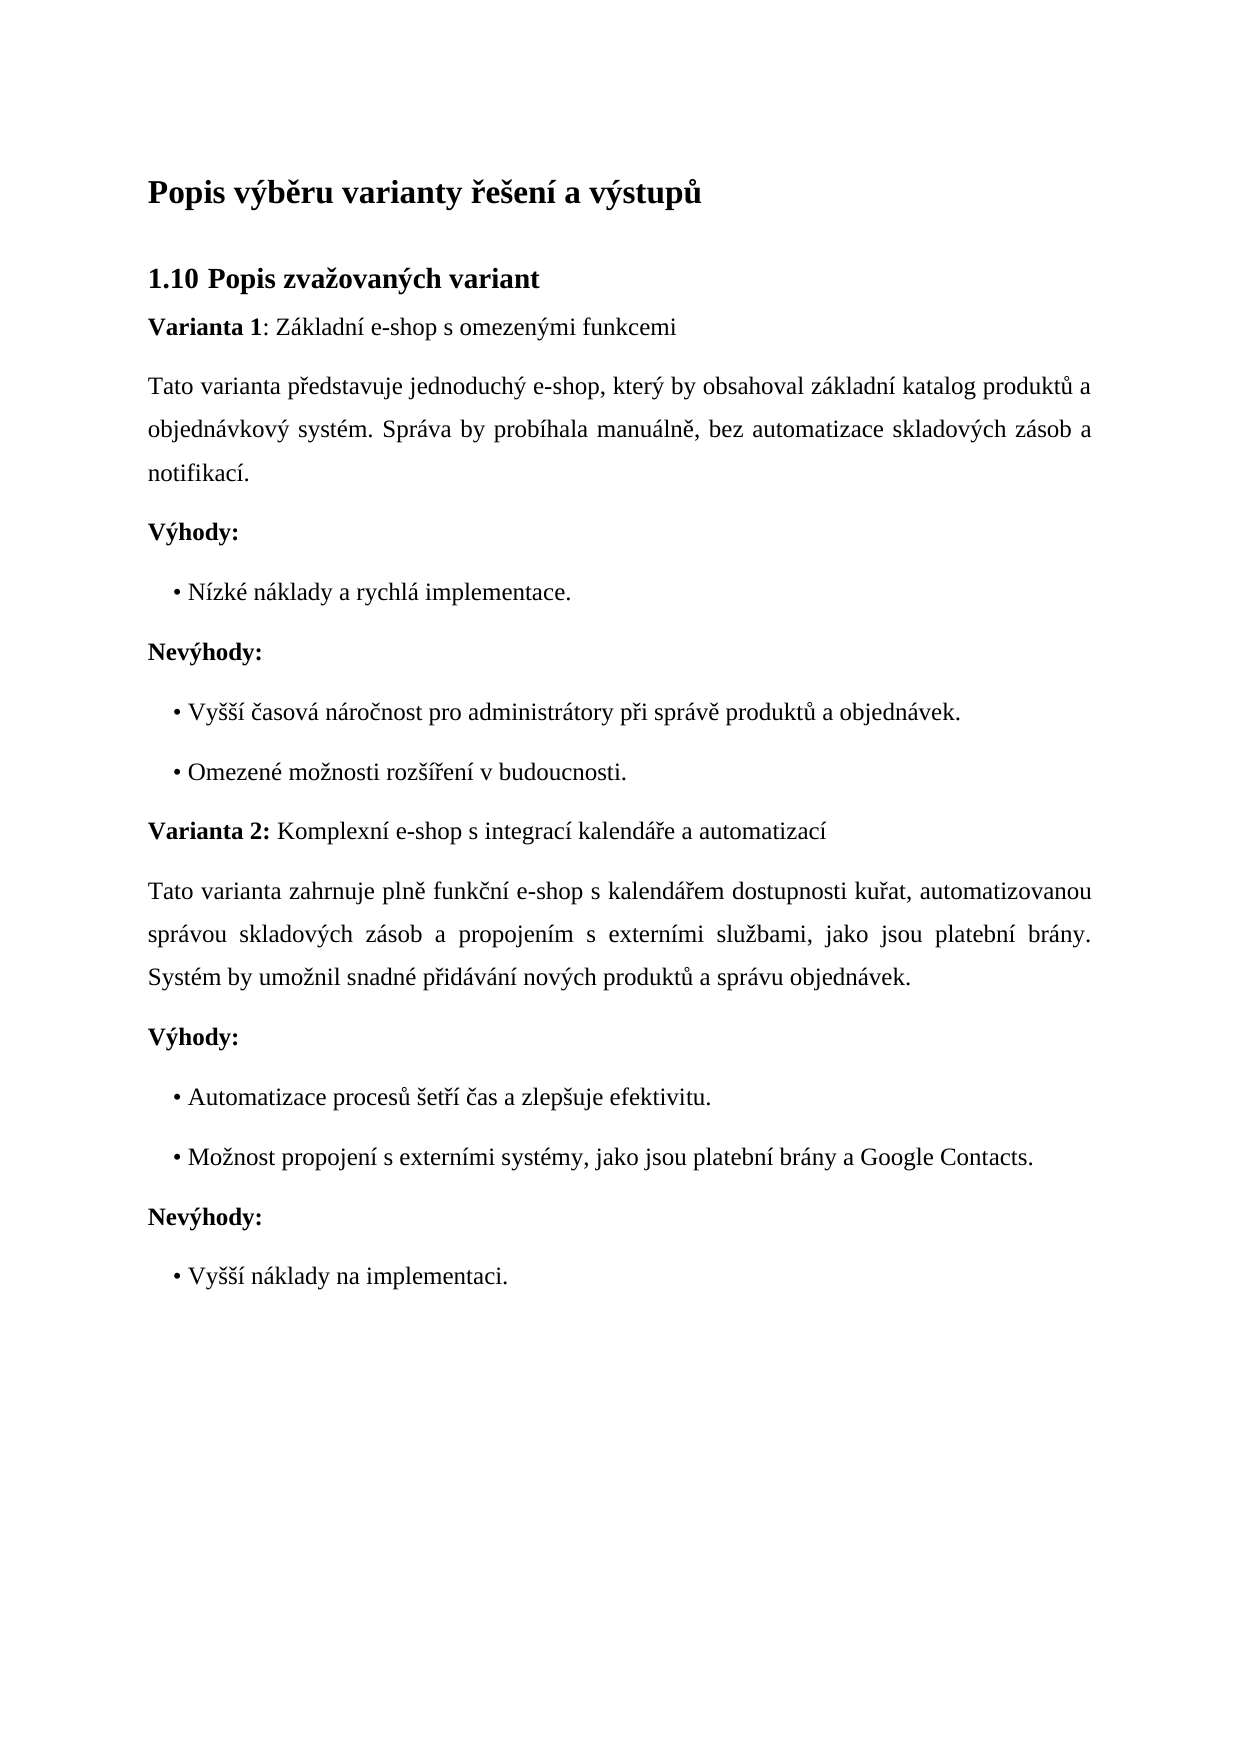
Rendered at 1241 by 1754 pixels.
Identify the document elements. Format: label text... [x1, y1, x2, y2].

subtitle Popis zvažovaných variant [148, 261, 1093, 295]
text Tato varianta zahrnuje plně funkční e-shop s kalendářem dostupnosti kuřat, automatizovanou správou skladových zásob a propojením s externími službami, jako jsou platební brány. Systém by umožnil snadné přidávání nových produktů a správu objednávek. [148, 876, 1093, 991]
text Varianta 2: Komplexní e-shop s integrací kalendáře a automatizací [148, 816, 1093, 845]
text • Omezené možnosti rozšíření v budoucnosti. [148, 757, 1093, 785]
text • Automatizace procesů šetří čas a zlepšuje efektivitu. [148, 1082, 1093, 1111]
subtitle Popis výběru varianty řešení a výstupů [148, 173, 1093, 211]
text Varianta 1: Základní e-shop s omezenými funkcemi [148, 312, 1093, 340]
text • Nízké náklady a rychlá implementace. [148, 577, 1093, 606]
text • Vyšší časová náročnost pro administrátory při správě produktů a objednávek. [148, 697, 1093, 726]
text Nevýhody: [148, 1202, 1093, 1230]
text • Možnost propojení s externími systémy, jako jsou platební brány a Google Contacts. [148, 1142, 1093, 1171]
text Výhody: [148, 517, 1093, 546]
text Nevýhody: [148, 637, 1093, 666]
text Výhody: [148, 1022, 1093, 1051]
text • Vyšší náklady na implementaci. [148, 1261, 1093, 1290]
text Tato varianta představuje jednoduchý e-shop, který by obsahoval základní katalog produktů a objednávkový systém. Správa by probíhala manuálně, bez automatizace skladových zásob a notifikací. [148, 371, 1093, 486]
